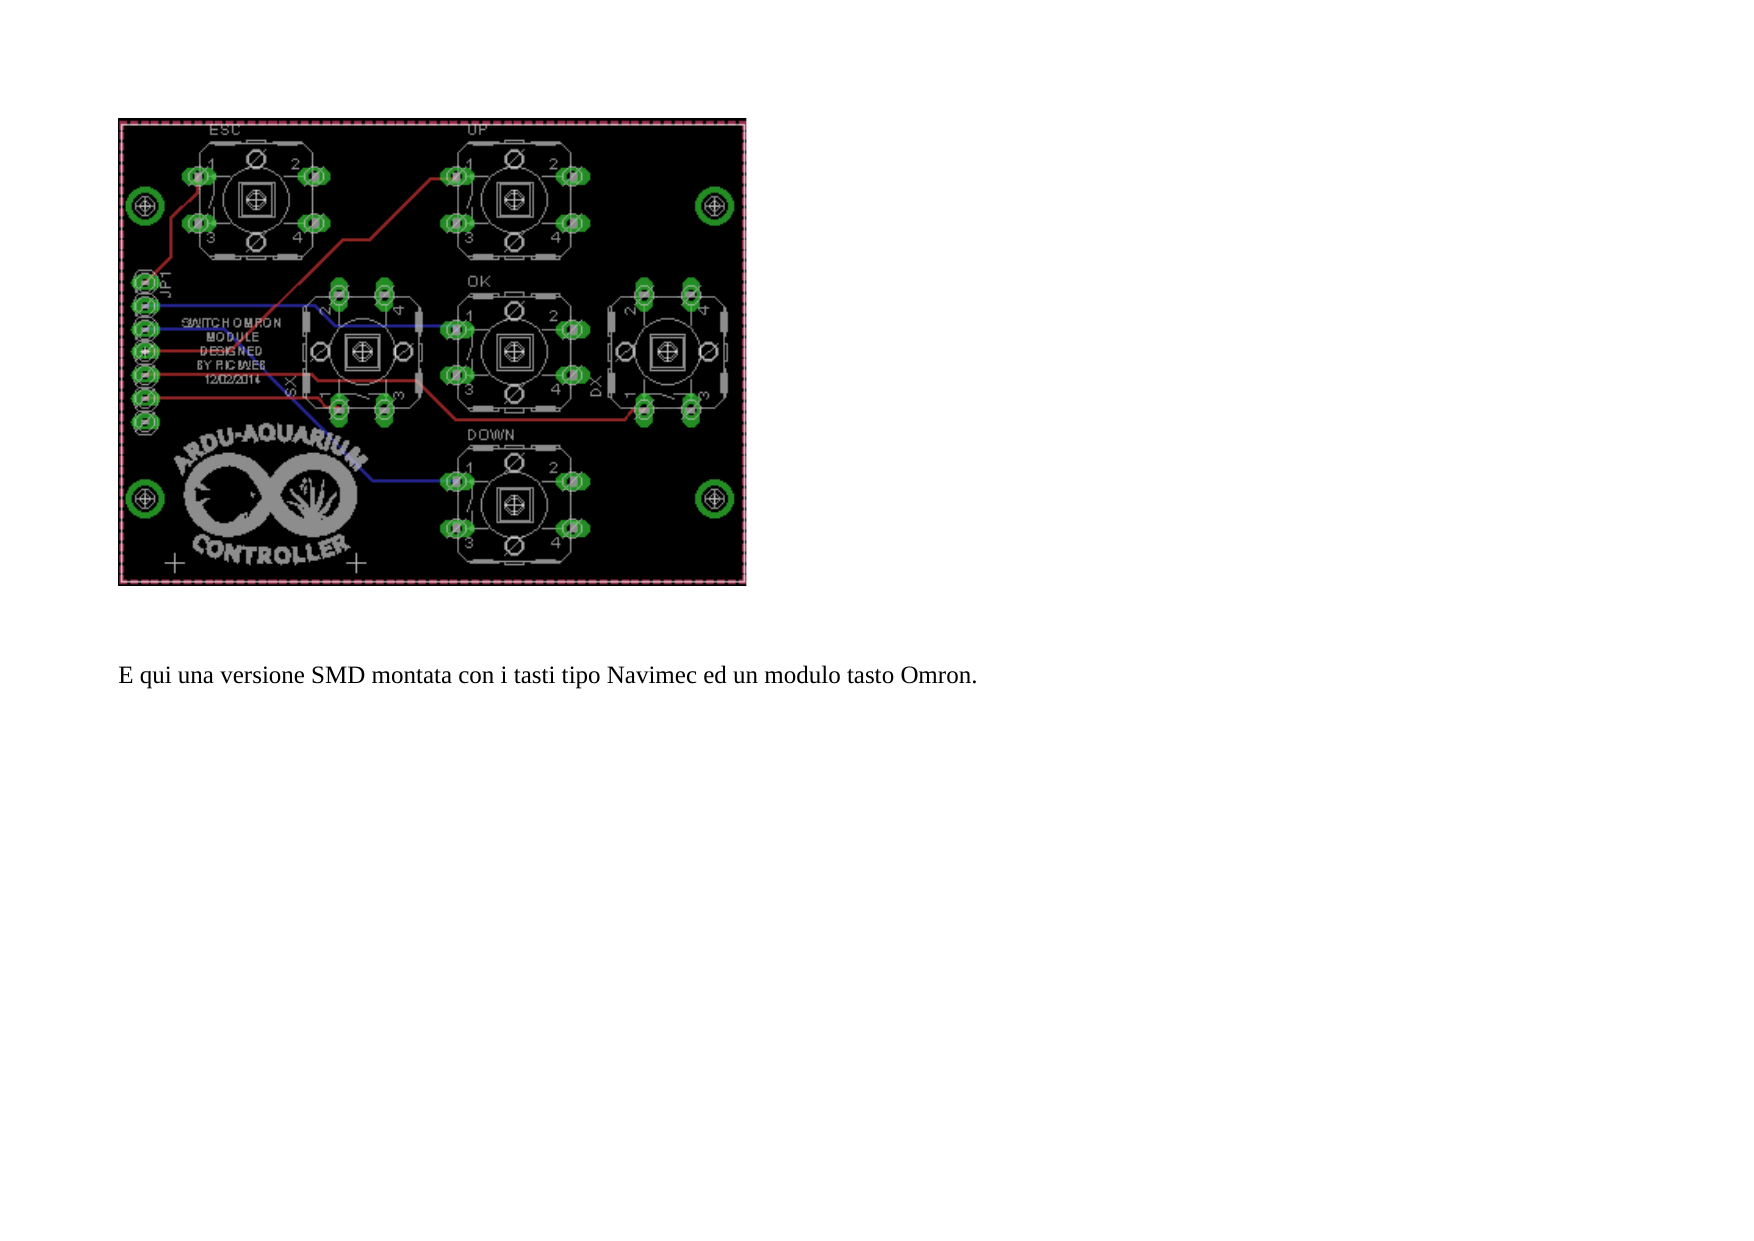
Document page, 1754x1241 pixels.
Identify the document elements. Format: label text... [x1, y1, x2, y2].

picture [118, 118, 747, 586]
text E qui una versione SMD montata con i tasti tipo Navimec ed un modulo tasto Omron. [118, 591, 1636, 689]
